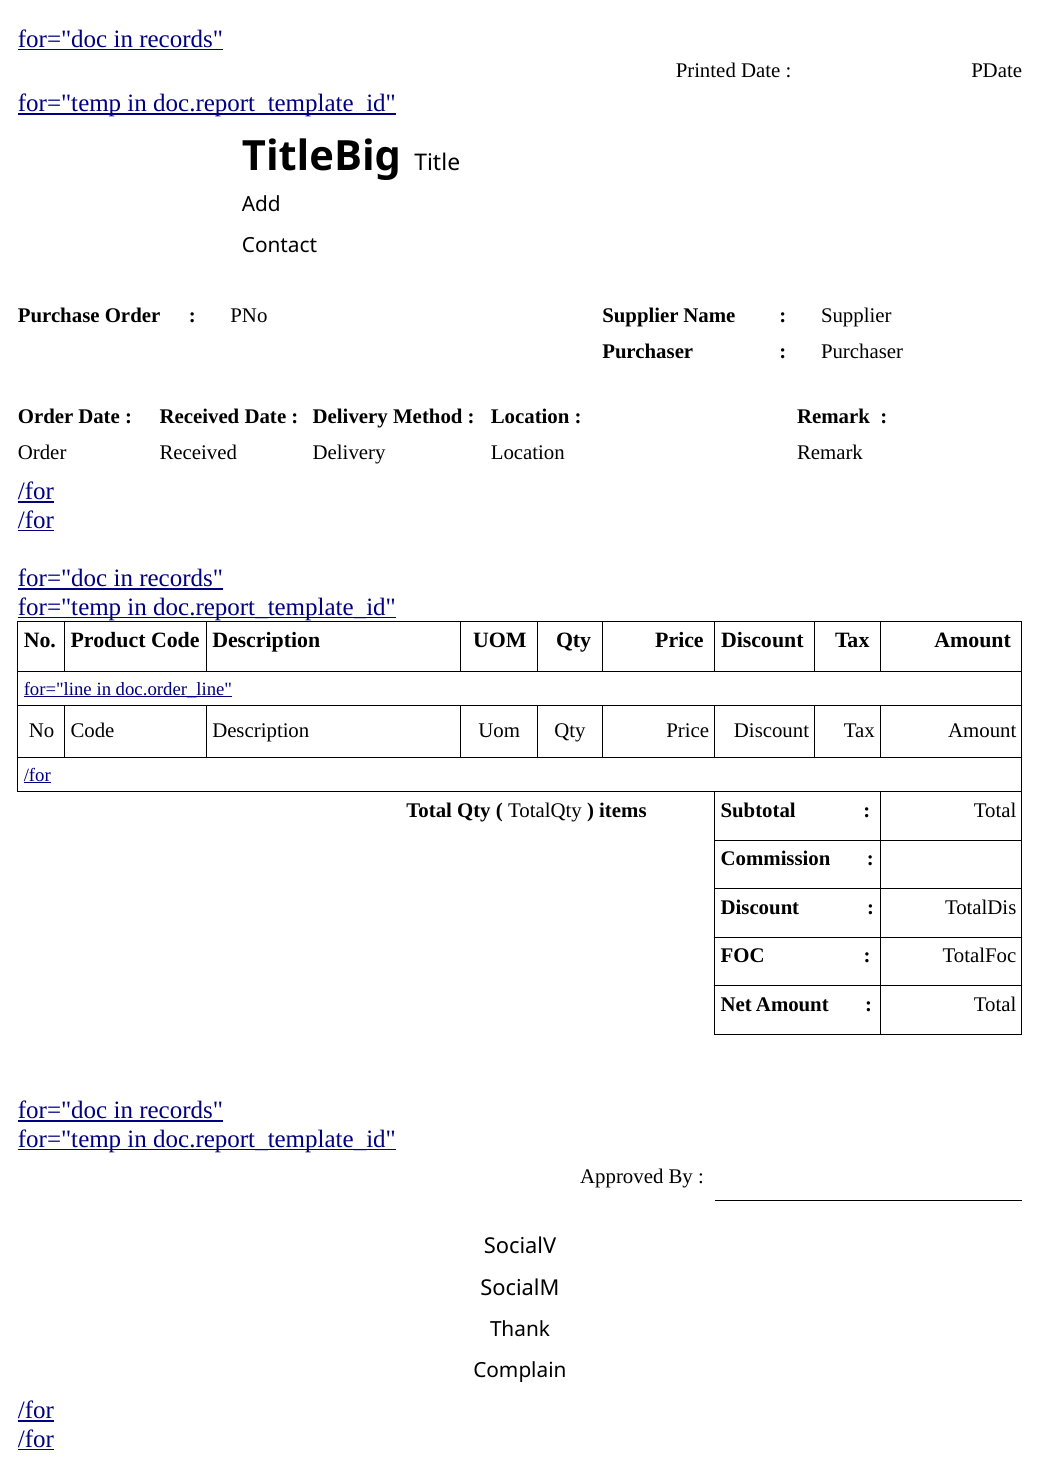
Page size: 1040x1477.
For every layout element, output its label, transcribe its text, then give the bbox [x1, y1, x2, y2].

table_cell Total [881, 986, 1021, 1034]
table_cell [65, 888, 206, 937]
table_cell [18, 888, 64, 937]
table_cell [460, 985, 537, 1034]
table_cell Subtotal : [715, 792, 880, 839]
table_cell [881, 841, 1021, 888]
table_cell [206, 937, 460, 985]
table_cell [538, 840, 602, 888]
table_cell Qty [538, 706, 602, 757]
table_cell [460, 888, 537, 937]
table_cell [538, 937, 602, 985]
table_cell [460, 937, 537, 985]
table_cell Price [603, 706, 714, 757]
table_cell /for [18, 758, 1021, 791]
table_cell TotalDis [881, 889, 1021, 937]
table_header Amount [881, 622, 1021, 671]
table_cell [206, 888, 460, 937]
table_cell [18, 985, 64, 1034]
table_cell for="line in doc.order_line" [18, 672, 1021, 705]
table_cell [602, 888, 714, 937]
table_cell [65, 840, 206, 888]
table_cell [538, 985, 602, 1034]
table_cell No [18, 706, 64, 757]
table_header UOM [461, 622, 537, 671]
table_header No. [18, 622, 64, 671]
table_cell Code [65, 706, 206, 757]
table_cell [602, 840, 714, 888]
table_header Discount [715, 622, 814, 671]
table_header Product Code [65, 622, 206, 671]
table_cell [602, 985, 714, 1034]
table_header Qty [538, 622, 602, 671]
table_cell [206, 985, 460, 1034]
table_cell TotalFoc [881, 938, 1021, 985]
table_cell [460, 840, 537, 888]
table_cell Description [207, 706, 460, 757]
table_cell [65, 985, 206, 1034]
table_cell [65, 937, 206, 985]
table_header Description [207, 622, 460, 671]
table_cell Discount : [715, 889, 880, 937]
table_cell [602, 937, 714, 985]
table_cell [206, 840, 460, 888]
table_cell Net Amount : [715, 986, 880, 1034]
table_cell Discount [715, 706, 814, 757]
table_cell Total [881, 792, 1021, 839]
table_cell [18, 840, 64, 888]
table_cell Amount [881, 706, 1021, 757]
table_header Price [603, 622, 714, 671]
table_header Tax [815, 622, 880, 671]
text for="temp in doc.report_template_id" [18, 592, 1022, 621]
table_cell [538, 888, 602, 937]
table_cell Total Qty ( TotalQty ) items [18, 792, 714, 839]
table_cell [18, 937, 64, 985]
text for="doc in records" [18, 563, 1022, 592]
table_cell Tax [815, 706, 880, 757]
table_cell FOC : [715, 938, 880, 985]
table_cell Commission : [715, 841, 880, 888]
table_cell Uom [461, 706, 537, 757]
